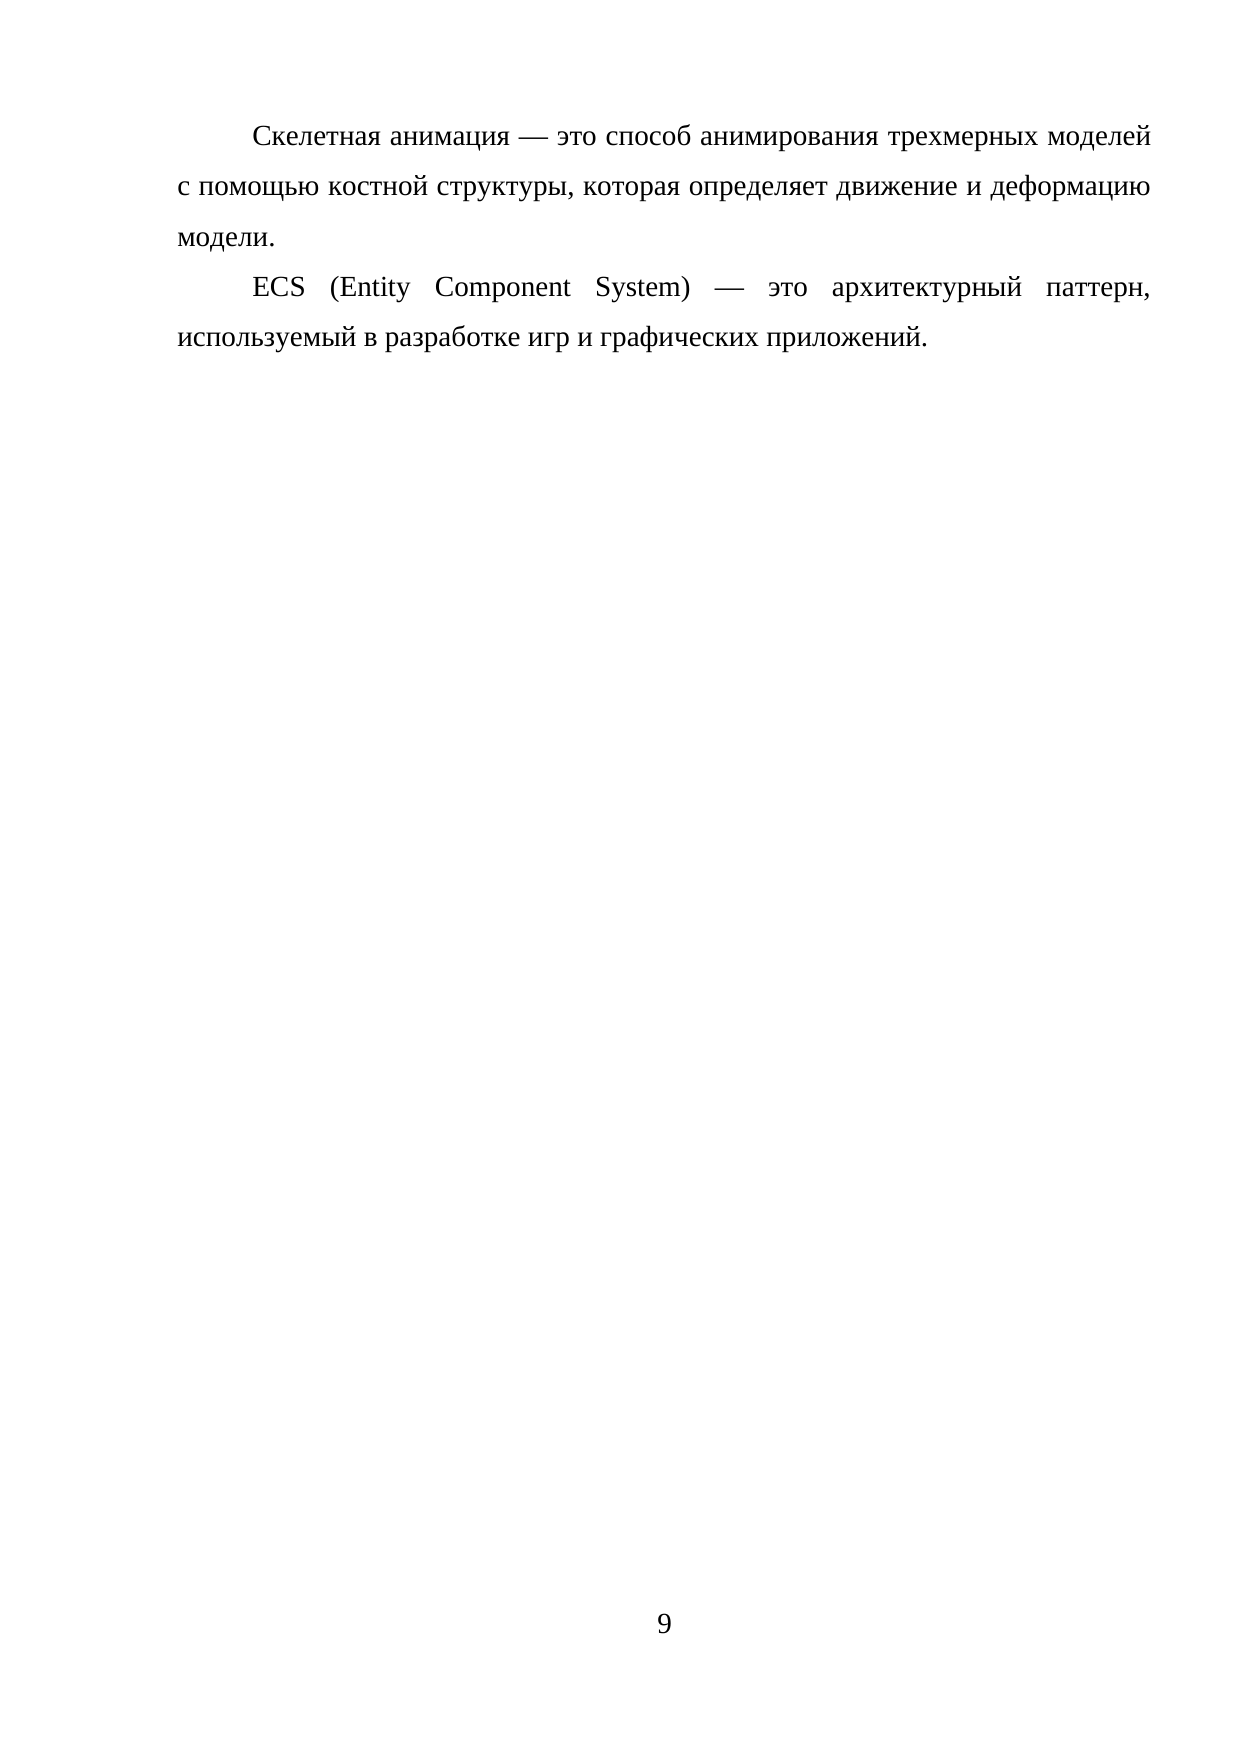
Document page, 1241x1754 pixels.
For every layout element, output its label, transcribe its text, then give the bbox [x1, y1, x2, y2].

text Скелетная анимация — это способ анимирования трехмерных моделей с помощью костной структуры, которая определяет движение и деформацию модели. [177, 118, 1152, 252]
text ECS (Entity Component System) — это архитектурный паттерн, используемый в разработке игр и графических приложений. [177, 269, 1152, 353]
